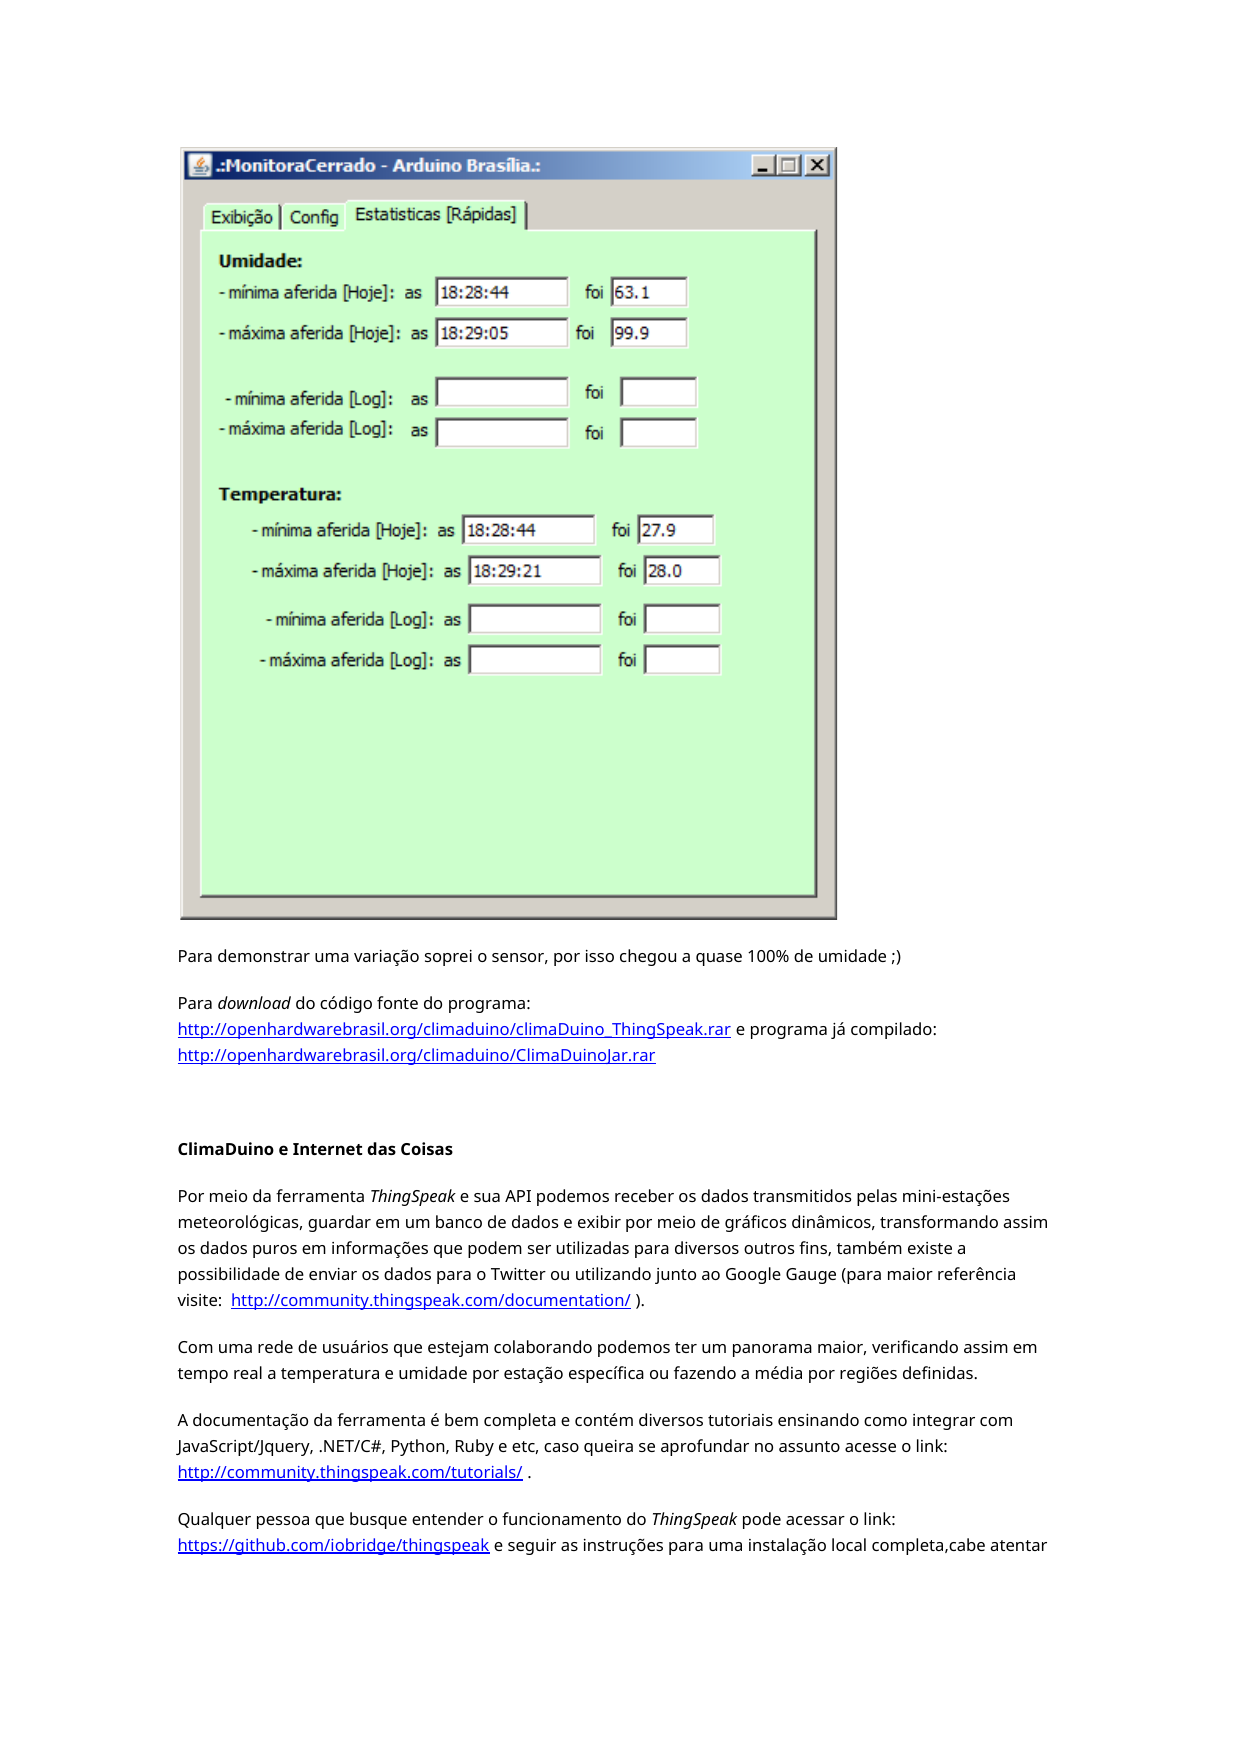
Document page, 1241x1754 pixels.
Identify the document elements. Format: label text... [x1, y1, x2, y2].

text Por meio da ferramenta ThingSpeak e sua API podemos receber os dados transmitidos pelas mini-estações meteorológicas, guardar em um banco de dados e exibir por meio de gráficos dinâmicos, transformando assim os dados puros em informações que podem ser utilizadas para diversos outros fins, também existe a possibilidade de enviar os dados para o Twitter ou utilizando junto ao Google Gauge (para maior referência visite: http://community.thingspeak.com/documentation/ ). [177, 1184, 1063, 1311]
text Para download do código fonte do programa: http://openhardwarebrasil.org/climaduino/climaDuino_ThingSpeak.rar e programa já compilado: http://openhardwarebrasil.org/climaduino/ClimaDuinoJar.rar [177, 991, 1063, 1066]
text Com uma rede de usuários que estejam colaborando podemos ter um panorama maior, verificando assim em tempo real a temperatura e umidade por estação específica ou fazendo a média por regiões definidas. [177, 1335, 1063, 1384]
text ClimaDuino e Internet das Coisas [177, 1137, 1063, 1160]
text Qualquer pessoa que busque entender o funcionamento do ThingSpeak pode acessar o link: https://github.com/iobridge/thingspeak e seguir as instruções para uma instalação local completa,cabe atentar [177, 1507, 1063, 1556]
text A documentação da ferramenta é bem completa e contém diversos tutoriais ensinando como integrar com JavaScript/Jquery, .NET/C#, Python, Ruby e etc, caso queira se aprofundar no assunto acesse o link: http://community.thingspeak.com/tutorials/ . [177, 1408, 1063, 1483]
picture [180, 147, 838, 920]
text Para demonstrar uma variação soprei o sensor, por isso chegou a quase 100% de umidade ;) [177, 944, 1063, 967]
